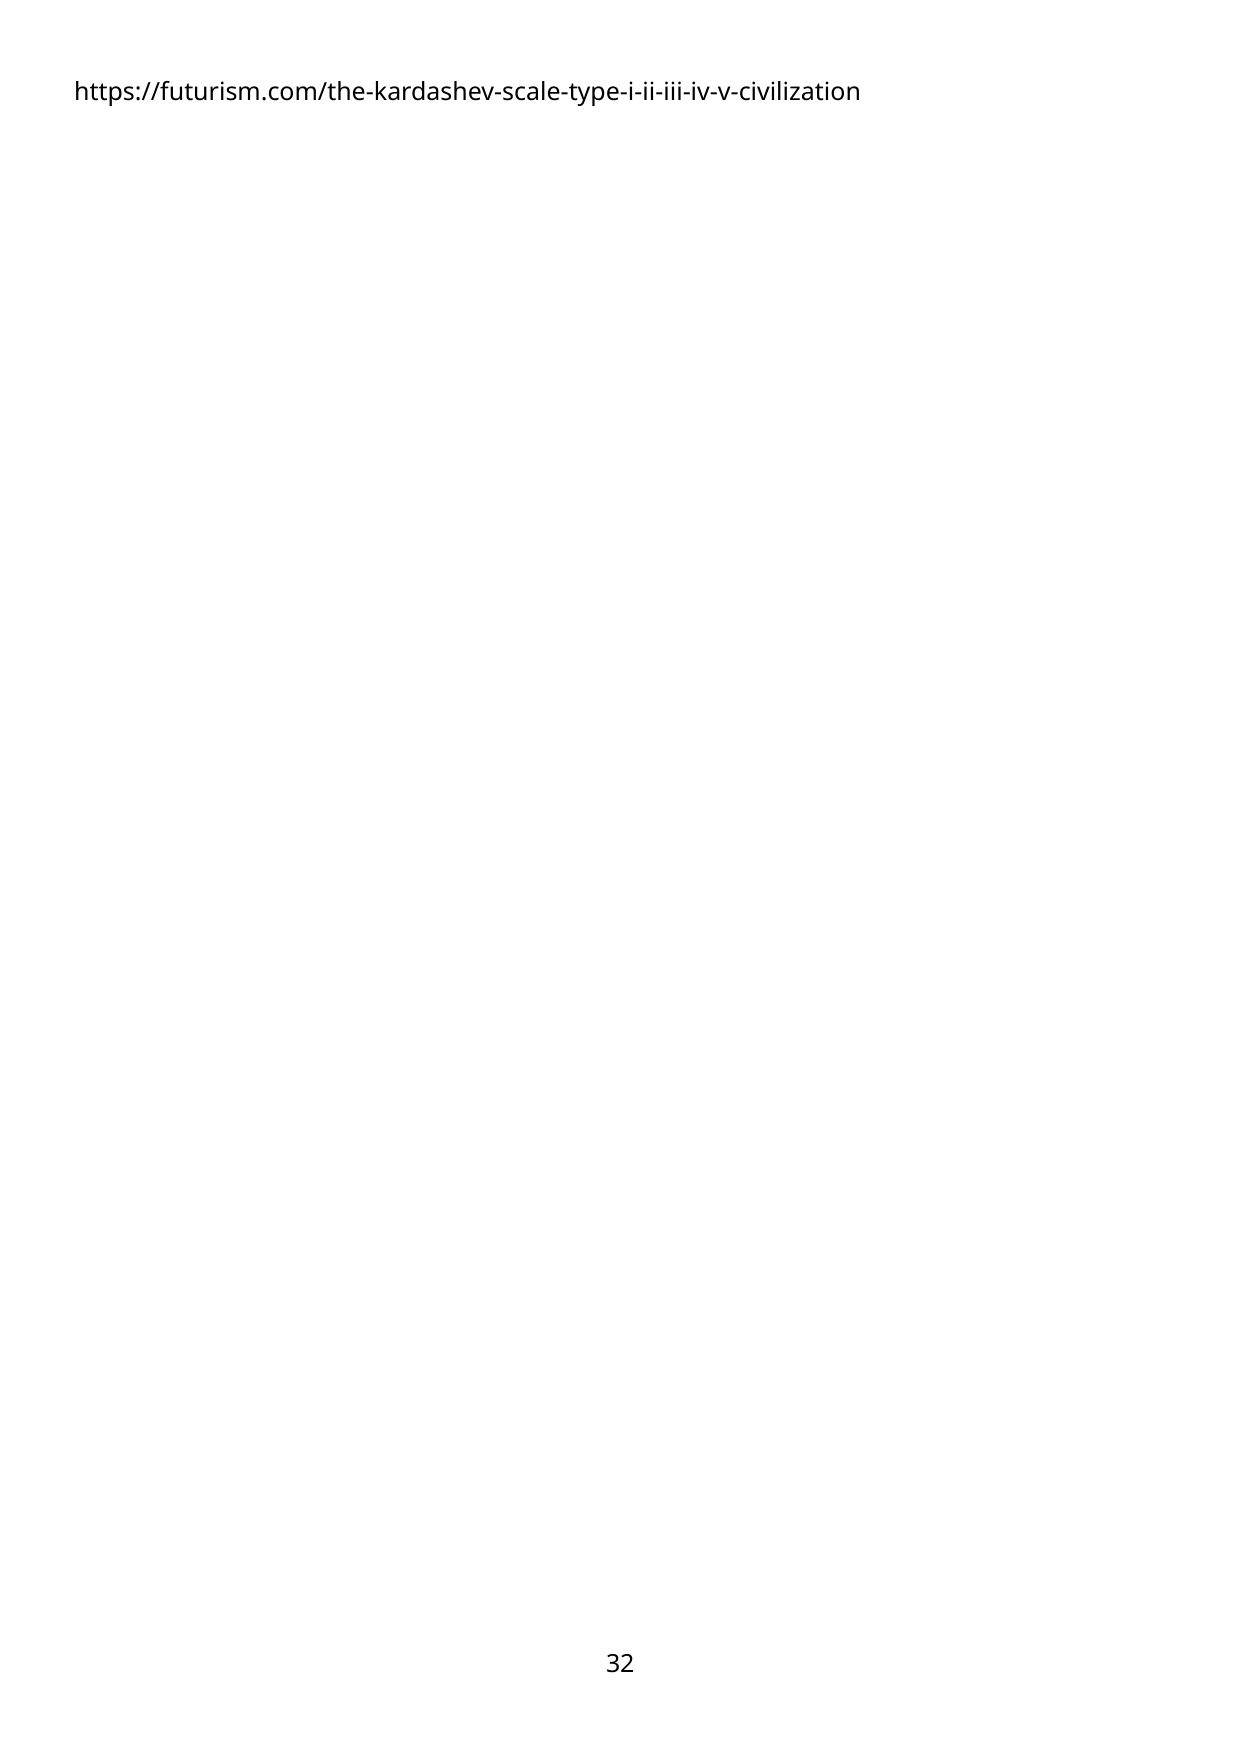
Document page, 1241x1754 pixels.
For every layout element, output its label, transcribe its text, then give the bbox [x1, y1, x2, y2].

text https://futurism.com/the-kardashev-scale-type-i-ii-iii-iv-v-civilization [74, 74, 1166, 108]
